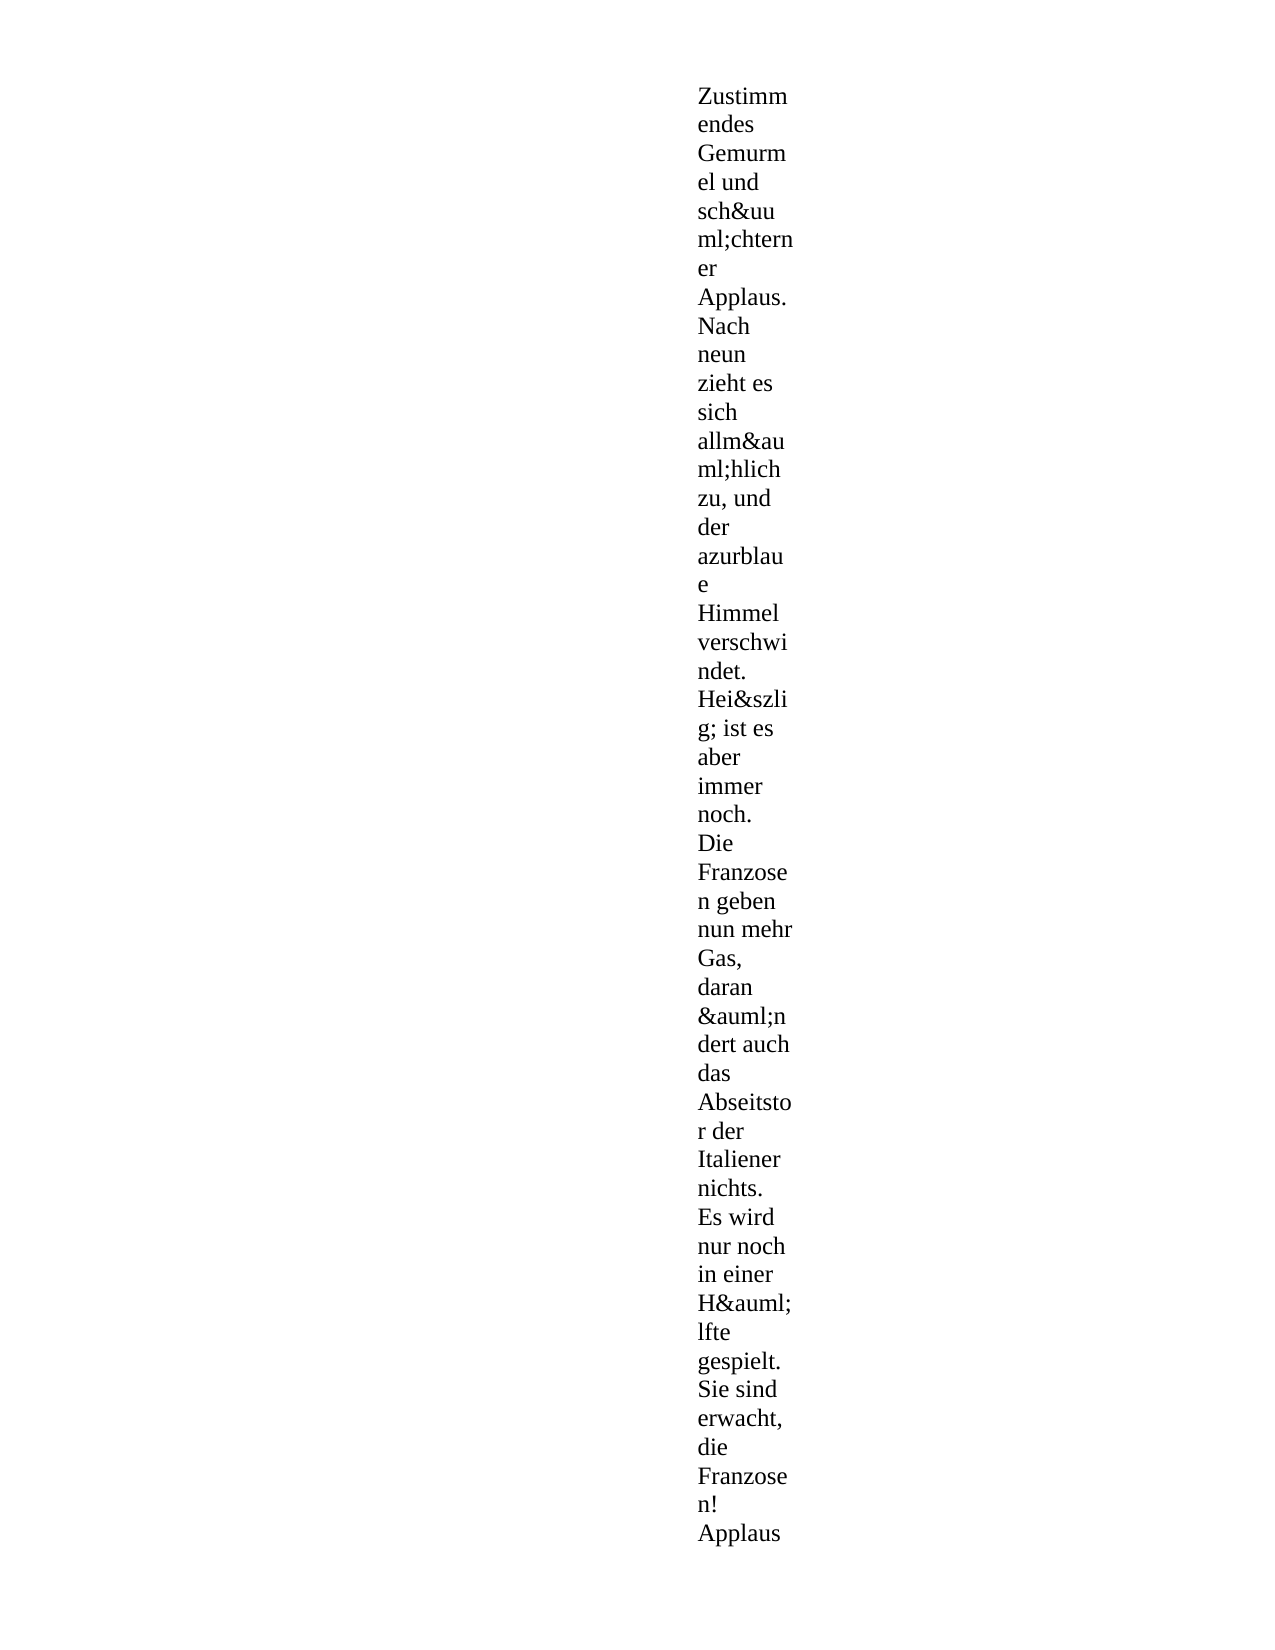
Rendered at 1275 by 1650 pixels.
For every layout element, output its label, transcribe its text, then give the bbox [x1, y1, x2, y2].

table_cell [475, 75, 583, 1553]
table_cell [800, 75, 908, 1553]
table_cell [258, 75, 367, 1553]
table_cell Zustimmendes Gemurmel und sch&uuml;chterner Applaus. Nach neun zieht es sich allm&auml;hlich zu, und der azurblaue Himmel verschwindet. Hei&szlig; ist es aber immer noch. Die Franzosen geben nun mehr Gas, daran &auml;ndert auch das Abseitstor der Italiener nichts. Es wird nur noch in einer H&auml;lfte gespielt. Sie sind erwacht, die Franzosen! Applaus [692, 75, 800, 1553]
table_cell [908, 75, 1017, 1553]
table_cell [367, 75, 475, 1553]
table_cell [1017, 75, 1125, 1553]
table_cell [583, 75, 692, 1553]
table_cell [150, 75, 258, 1553]
